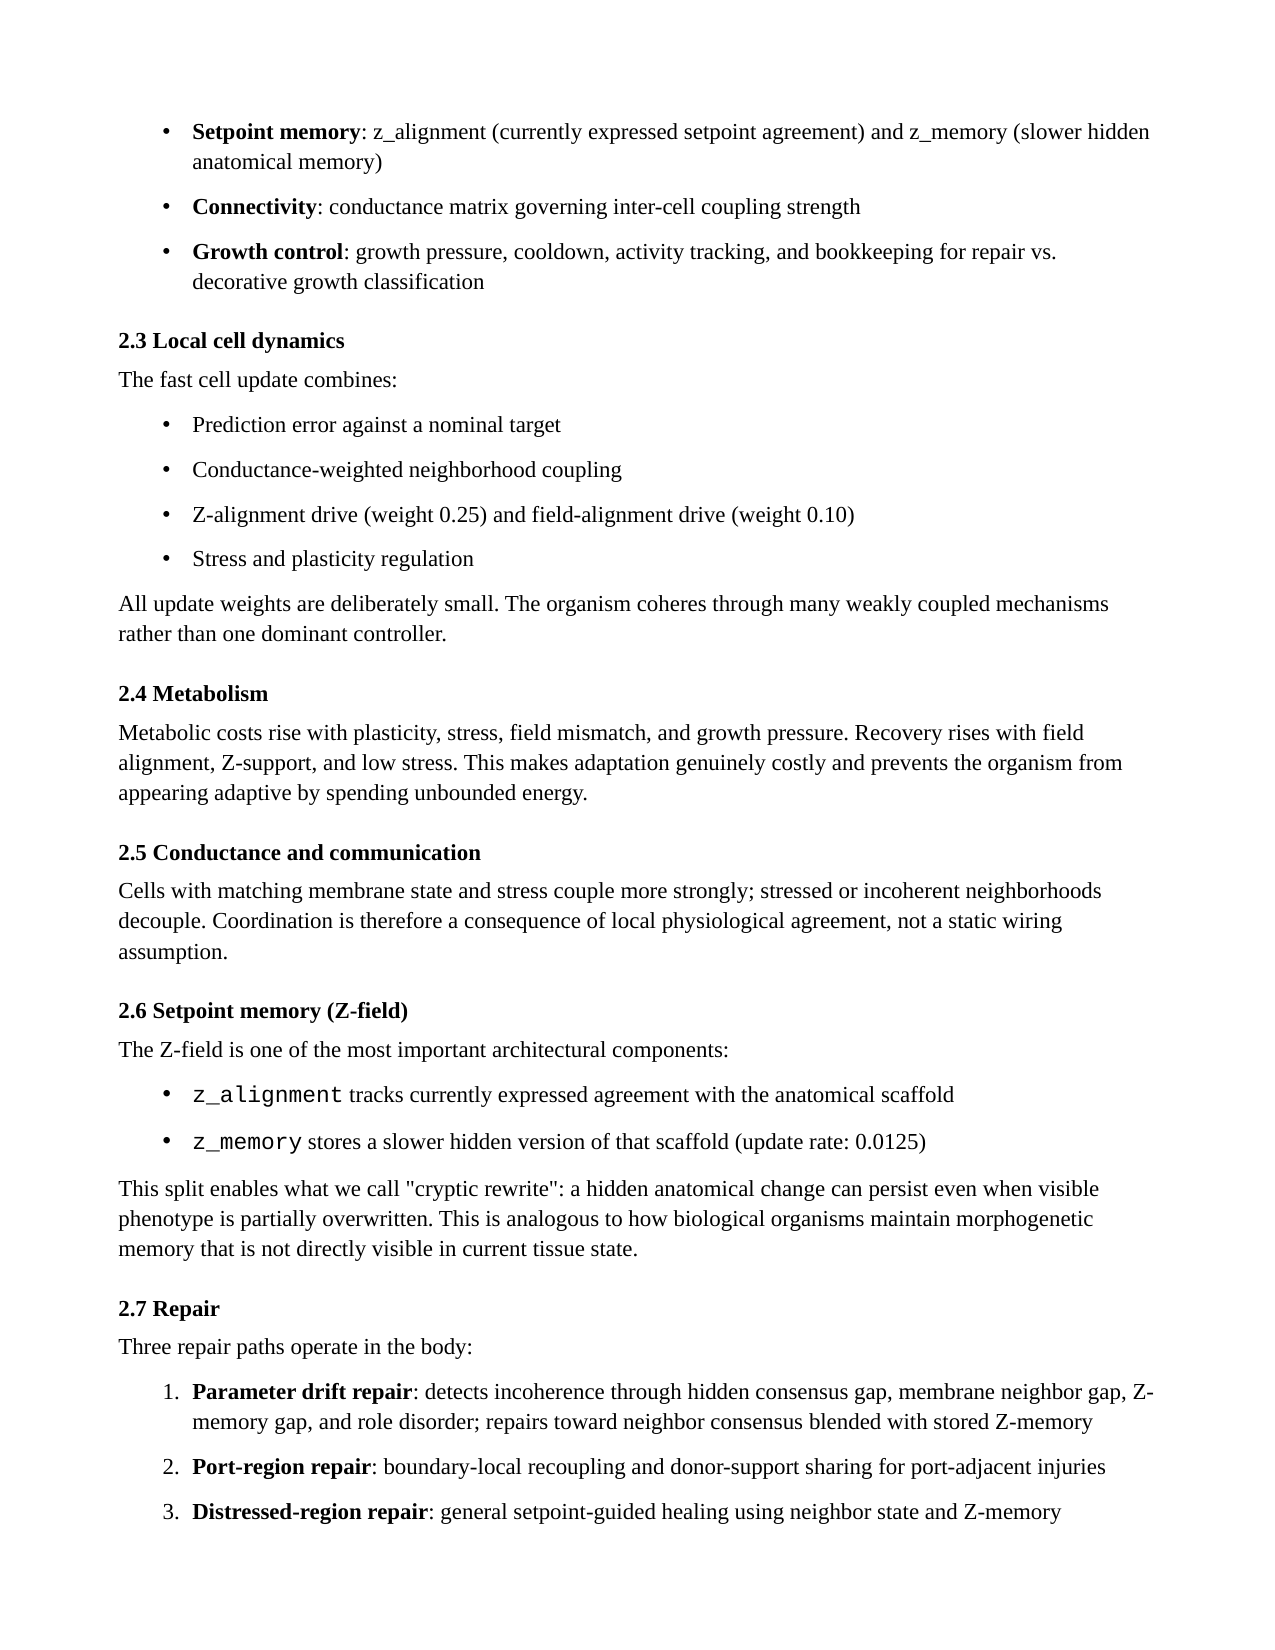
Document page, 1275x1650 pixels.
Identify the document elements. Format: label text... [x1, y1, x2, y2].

text Cells with matching membrane state and stress couple more strongly; stressed or incoherent neighborhoods decouple. Coordination is therefore a consequence of local physiological agreement, not a static wiring assumption. [118, 877, 1157, 964]
list Z-alignment drive (weight 0.25) and field-alignment drive (weight 0.10) [162, 501, 1157, 527]
list Connectivity: conductance matrix governing inter-cell coupling strength [162, 193, 1157, 219]
list Prediction error against a nominal target [162, 411, 1157, 437]
list Setpoint memory: z_alignment (currently expressed setpoint agreement) and z_memory (slower hidden anatomical memory) [162, 118, 1157, 175]
subtitle 2.6 Setpoint memory (Z-field) [118, 997, 1157, 1023]
list Parameter drift repair: detects incoherence through hidden consensus gap, membrane neighbor gap, Z-memory gap, and role disorder; repairs toward neighbor consensus blended with stored Z-memory [162, 1378, 1157, 1435]
list Distressed-region repair: general setpoint-guided healing using neighbor state and Z-memory [162, 1498, 1157, 1524]
text All update weights are deliberately small. The organism coheres through many weakly coupled mechanisms rather than one dominant controller. [118, 590, 1157, 647]
text Three repair paths operate in the body: [118, 1333, 1157, 1360]
list Stress and plasticity regulation [162, 546, 1157, 572]
list z_alignment tracks currently expressed agreement with the anatomical scaffold [162, 1081, 1157, 1109]
list Port-region repair: boundary-local recoupling and donor-support sharing for port-adjacent injuries [162, 1453, 1157, 1479]
list Growth control: growth pressure, cooldown, activity tracking, and bookkeeping for repair vs. decorative growth classification [162, 238, 1157, 294]
subtitle 2.5 Conductance and communication [118, 838, 1157, 865]
list z_memory stores a slower hidden version of that scaffold (update rate: 0.0125) [162, 1128, 1157, 1156]
subtitle 2.7 Repair [118, 1294, 1157, 1321]
subtitle 2.4 Metabolism [118, 680, 1157, 706]
text The fast cell update combines: [118, 366, 1157, 393]
text Metabolic costs rise with plasticity, stress, field mismatch, and growth pressure. Recovery rises with field alignment, Z-support, and low stress. This makes adaptation genuinely costly and prevents the organism from appearing adaptive by spending unbounded energy. [118, 719, 1157, 806]
text This split enables what we call "cryptic rewrite": a hidden anatomical change can persist even when visible phenotype is partially overwritten. This is analogous to how biological organisms maintain morphogenetic memory that is not directly visible in current tissue state. [118, 1175, 1157, 1262]
text The Z-field is one of the most important architectural components: [118, 1036, 1157, 1062]
subtitle 2.3 Local cell dynamics [118, 327, 1157, 354]
list Conductance-weighted neighborhood coupling [162, 456, 1157, 482]
